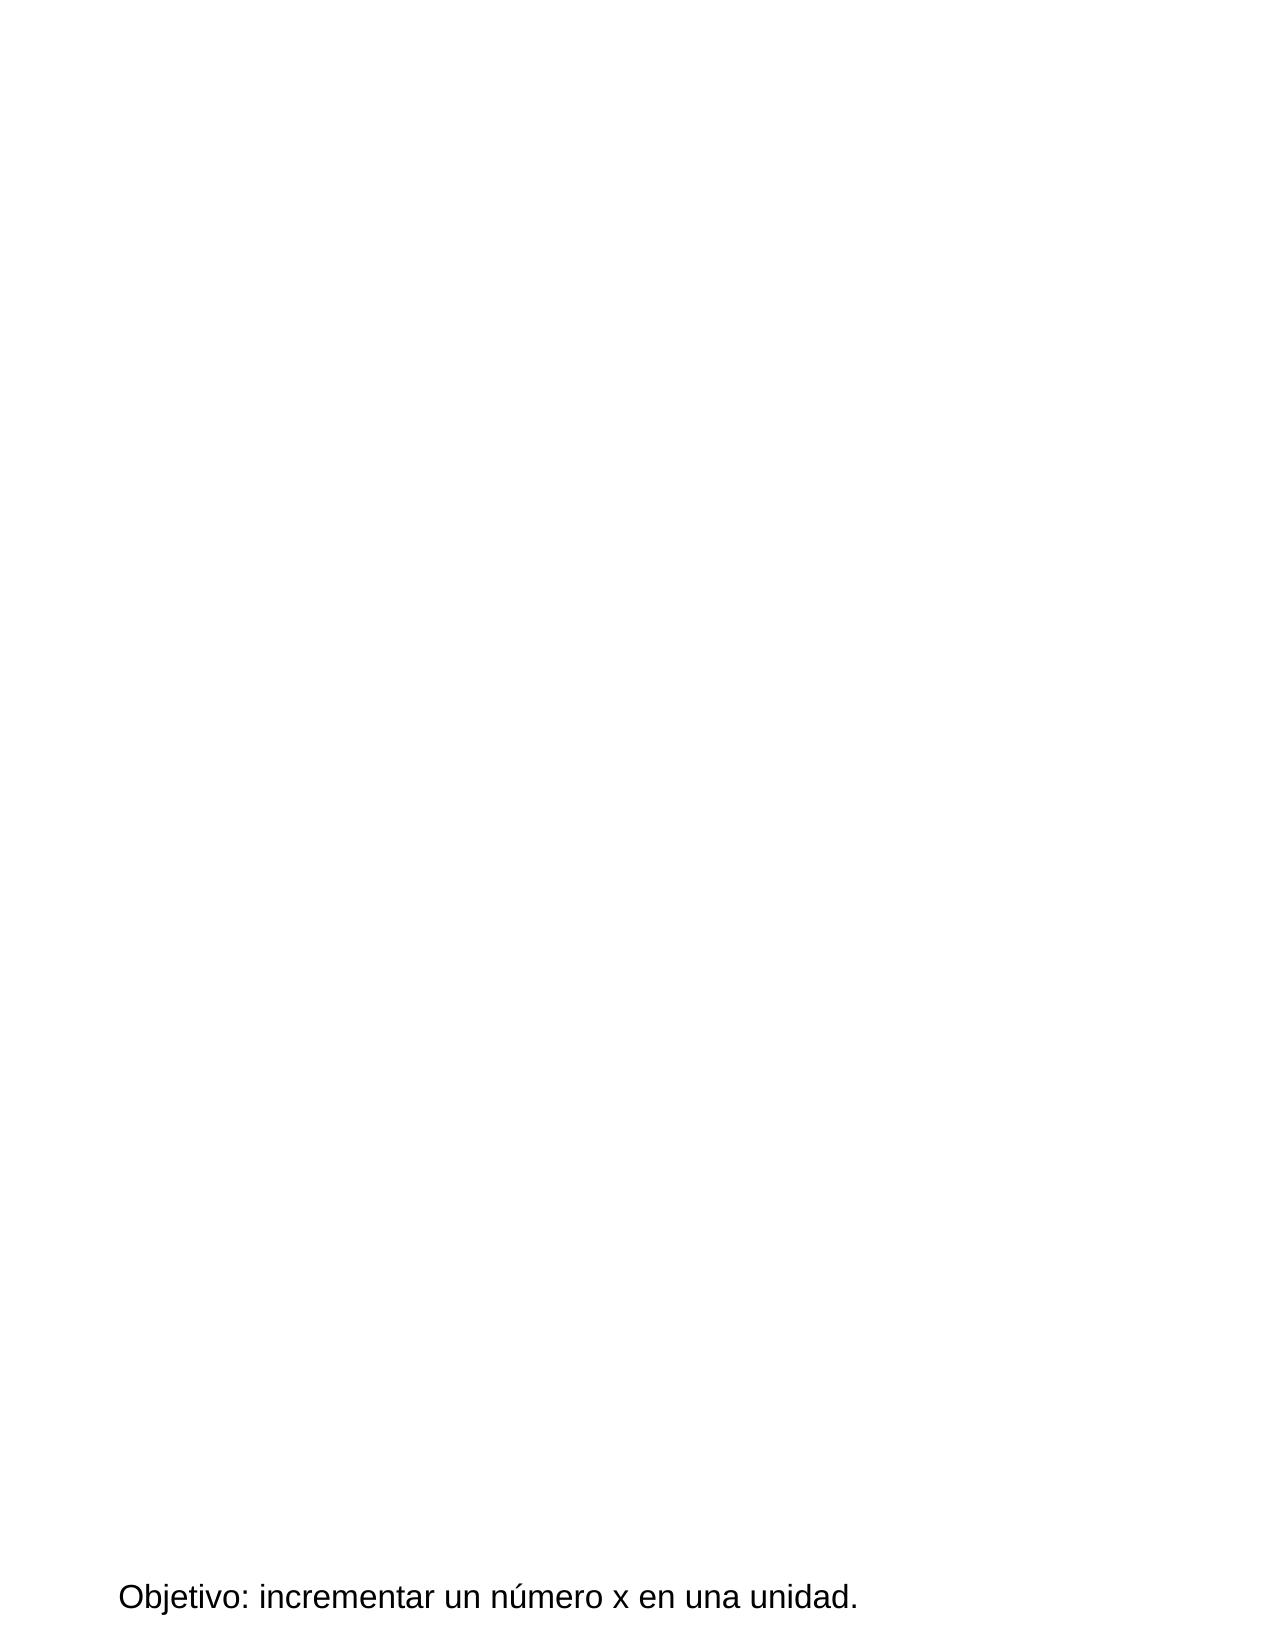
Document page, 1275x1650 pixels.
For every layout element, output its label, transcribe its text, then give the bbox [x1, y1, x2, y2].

text Objetivo: incrementar un número x en una unidad. [118, 1577, 1205, 1615]
